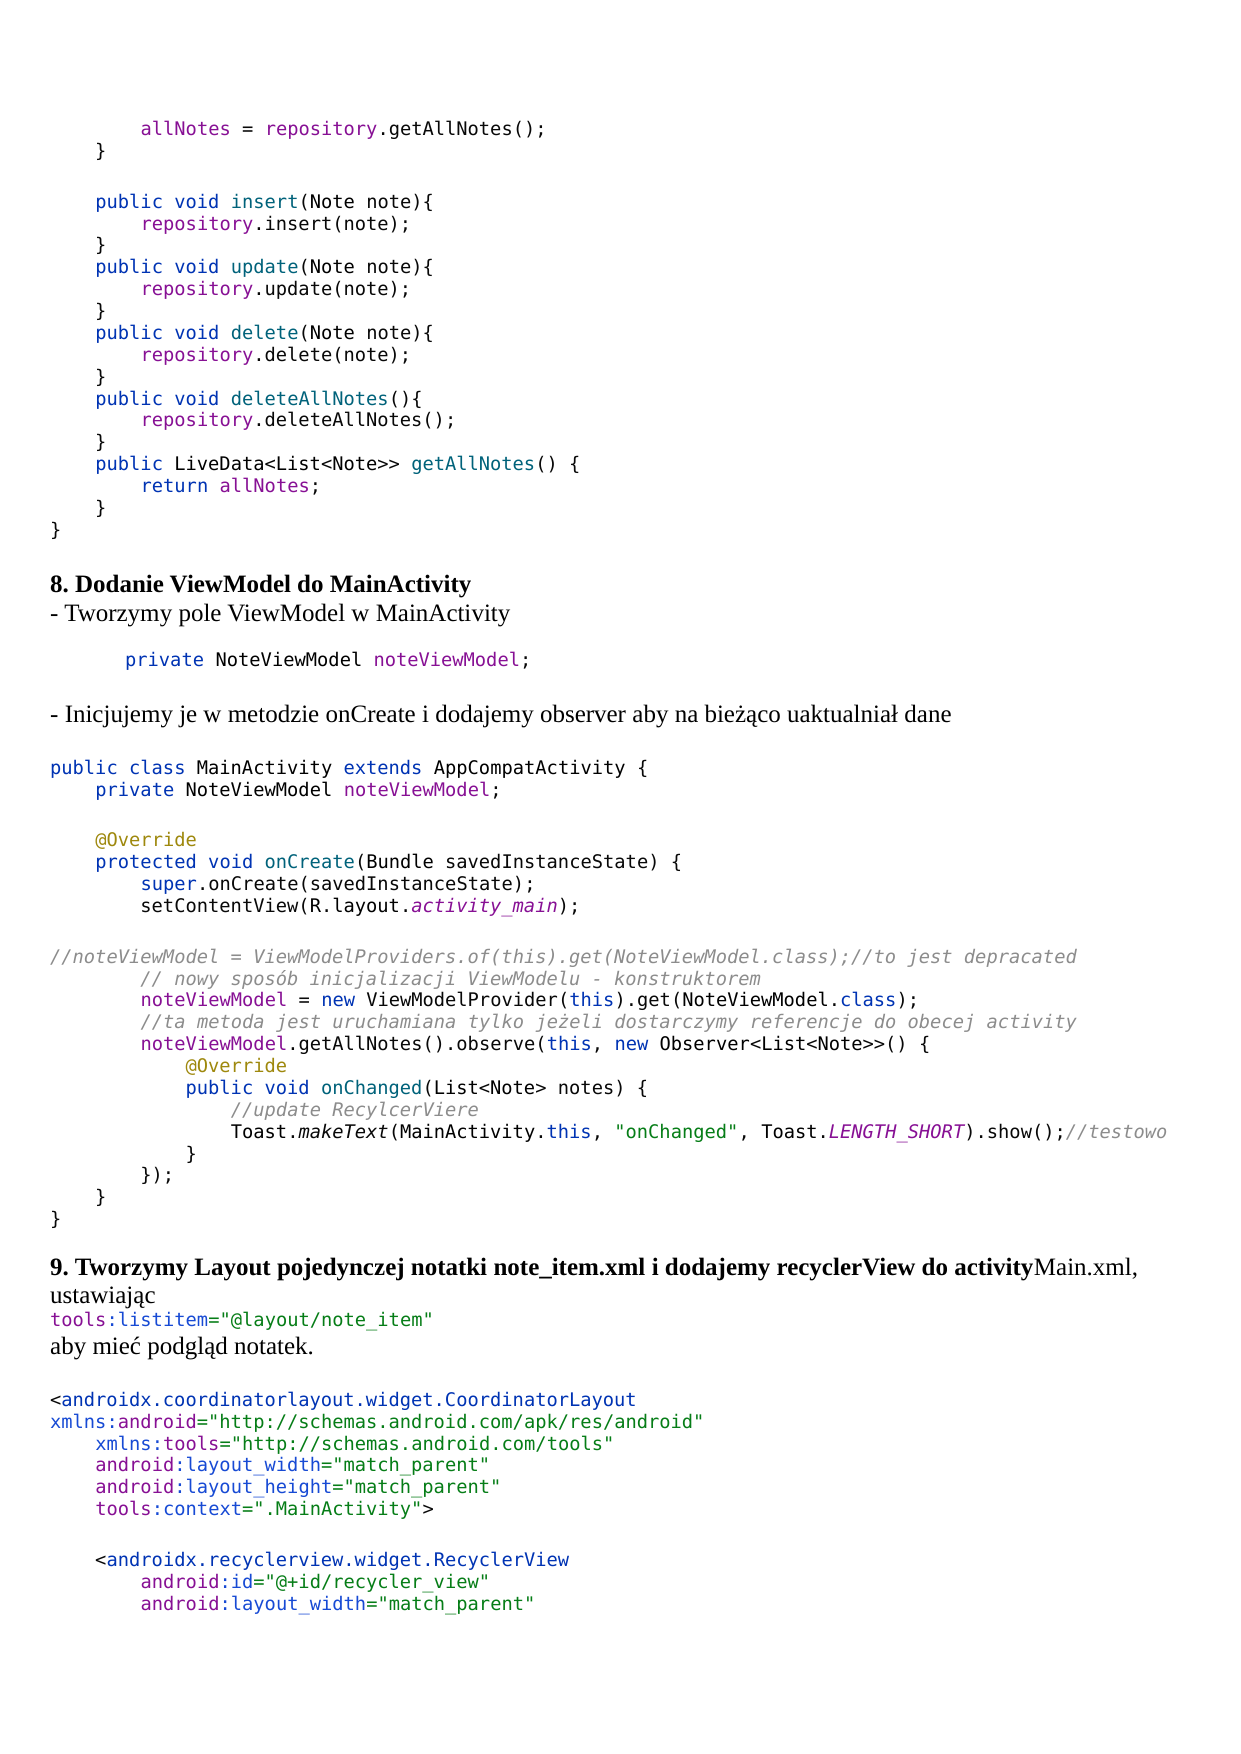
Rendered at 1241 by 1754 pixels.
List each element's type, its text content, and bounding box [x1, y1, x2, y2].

text allNotes = repository.getAllNotes(); } public void insert(Note note){ repository.insert(note); } public void update(Note note){ repository.update(note); } public void delete(Note note){ repository.delete(note); } public void deleteAllNotes(){ repository.deleteAllNotes(); } public LiveData<List<Note>> getAllNotes() { return allNotes; } } [50, 118, 1193, 541]
text 9. Tworzymy Layout pojedynczej notatki note_item.xml i dodajemy recyclerView do activityMain.xml, ustawiając [50, 1252, 1193, 1309]
text - Tworzymy pole ViewModel w MainActivity [50, 598, 1193, 627]
text tools:listitem="@layout/note_item" [50, 1309, 1193, 1331]
text <androidx.coordinatorlayout.widget.CoordinatorLayout xmlns:android="http://schemas.android.com/apk/res/android" xmlns:tools="http://schemas.android.com/tools" android:layout_width="match_parent" android:layout_height="match_parent" tools:context=".MainActivity"> <androidx.recyclerview.widget.RecyclerView android:id="@+id/recycler_view" android:layout_width="match_parent" [50, 1389, 1193, 1614]
text 8. Dodanie ViewModel do MainActivity [50, 569, 1193, 598]
text private NoteViewModel noteViewModel; [50, 649, 1193, 671]
text aby mieć podgląd notatek. [50, 1331, 1193, 1360]
text public class MainActivity extends AppCompatActivity { private NoteViewModel noteViewModel; @Override protected void onCreate(Bundle savedInstanceState) { super.onCreate(savedInstanceState); setContentView(R.layout.activity_main); //noteViewModel = ViewModelProviders.of(this).get(NoteViewModel.class);//to jest depracated // nowy sposób inicjalizacji ViewModelu - konstruktorem noteViewModel = new ViewModelProvider(this).get(NoteViewModel.class); //ta metoda jest uruchamiana tylko jeżeli dostarczymy referencje do obecej activity noteViewModel.getAllNotes().observe(this, new Observer<List<Note>>() { @Override public void onChanged(List<Note> notes) { //update RecylcerViere Toast.makeText(MainActivity.this, "onChanged", Toast.LENGTH_SHORT).show();//testowo } }); } } [50, 757, 1193, 1230]
text - Inicjujemy je w metodzie onCreate i dodajemy observer aby na bieżąco uaktualniał dane [50, 699, 1193, 728]
